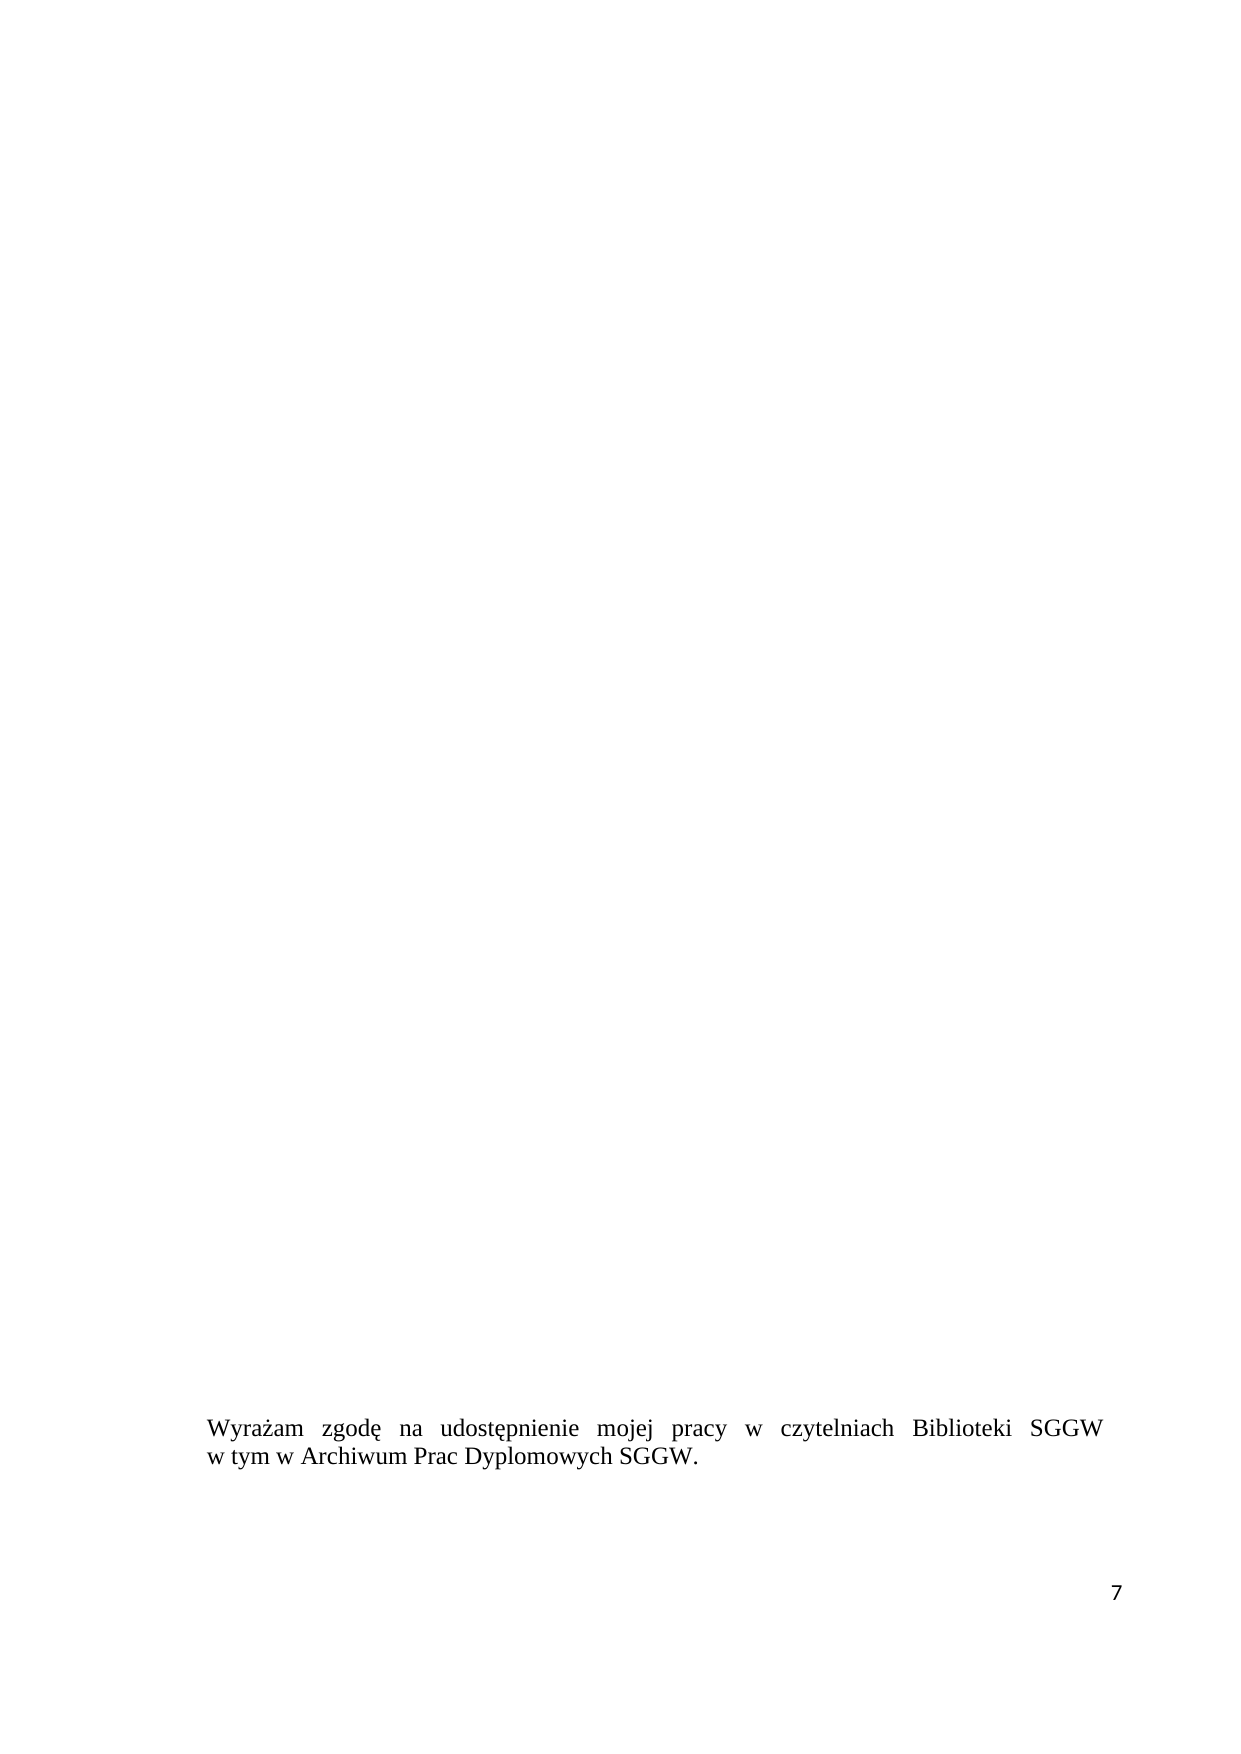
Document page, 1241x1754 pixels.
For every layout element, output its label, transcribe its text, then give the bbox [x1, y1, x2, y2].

text Wyrażam zgodę na udostępnienie mojej pracy w czytelniach Biblioteki SGGW w tym w Archiwum Prac Dyplomowych SGGW. [207, 1413, 1122, 1470]
